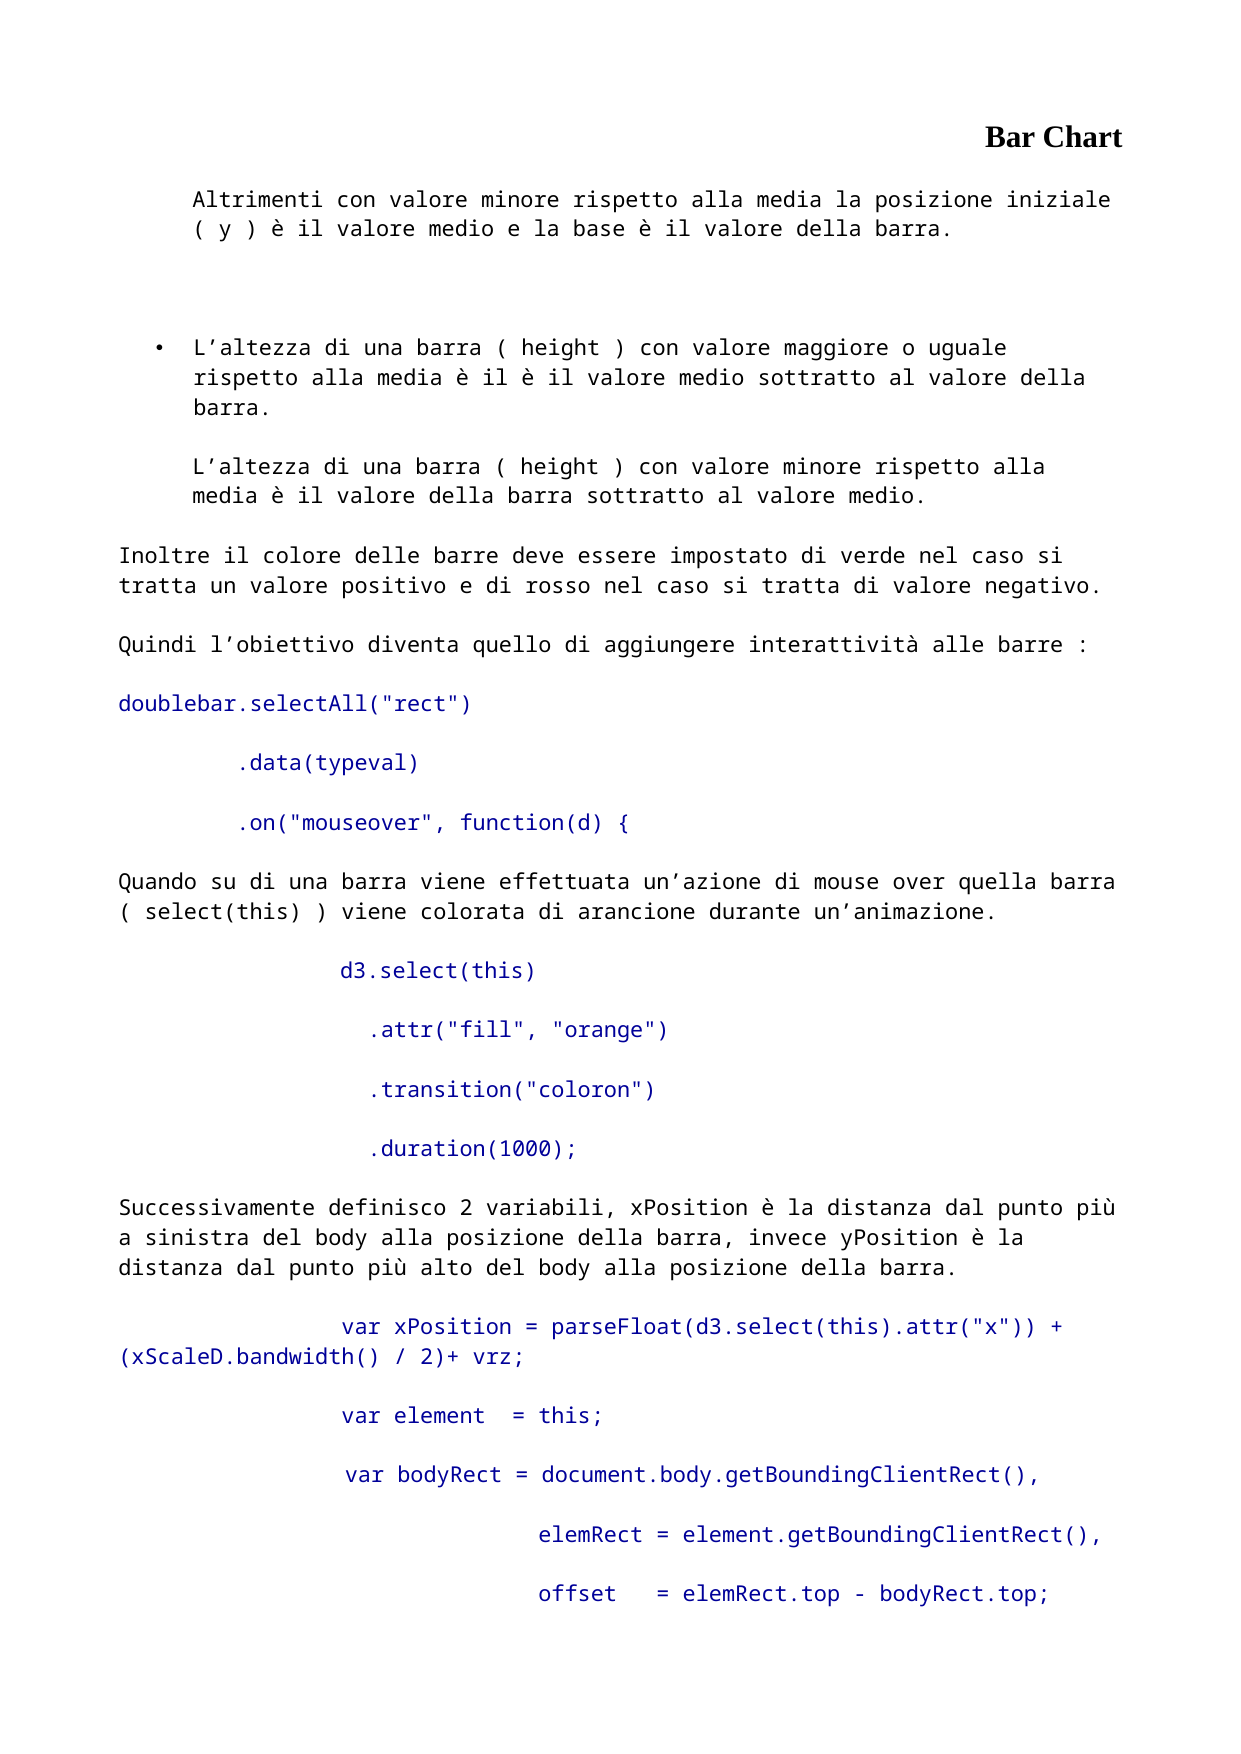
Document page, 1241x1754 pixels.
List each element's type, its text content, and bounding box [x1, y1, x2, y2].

text .transition("coloron") [118, 1073, 1122, 1103]
text offset = elemRect.top - bodyRect.top; [118, 1578, 1122, 1608]
text var xPosition = parseFloat(d3.select(this).attr("x")) + (xScaleD.bandwidth() / 2)+ vrz; [118, 1311, 1122, 1371]
text d3.select(this) [118, 955, 1122, 985]
text .duration(1000); [118, 1133, 1122, 1163]
text .on("mouseover", function(d) { [118, 807, 1122, 836]
list L’altezza di una barra ( height ) con valore maggiore o uguale rispetto alla media è il è il valore medio sottratto al valore della barra. [156, 332, 1122, 421]
text .data(typeval) [118, 747, 1122, 777]
text var element = this; [118, 1400, 1122, 1430]
text Inoltre il colore delle barre deve essere impostato di verde nel caso si tratta un valore positivo e di rosso nel caso si tratta di valore negativo. [118, 540, 1122, 599]
text Quindi l’obiettivo diventa quello di aggiungere interattività alle barre : [118, 629, 1122, 659]
text Successivamente definisco 2 variabili, xPosition è la distanza dal punto più a sinistra del body alla posizione della barra, invece yPosition è la distanza dal punto più alto del body alla posizione della barra. [118, 1192, 1122, 1281]
text L’altezza di una barra ( height ) con valore minore rispetto alla media è il valore della barra sottratto al valore medio. [118, 451, 1122, 510]
text doublebar.selectAll("rect") [118, 688, 1122, 718]
text Altrimenti con valore minore rispetto alla media la posizione iniziale ( y ) è il valore medio e la base è il valore della barra. [118, 183, 1122, 243]
text Quando su di una barra viene effettuata un’azione di mouse over quella barra ( select(this) ) viene colorata di arancione durante un’animazione. [118, 866, 1122, 926]
text .attr("fill", "orange") [118, 1014, 1122, 1044]
text var bodyRect = document.body.getBoundingClientRect(), [118, 1459, 1122, 1489]
text elemRect = element.getBoundingClientRect(), [118, 1518, 1122, 1548]
